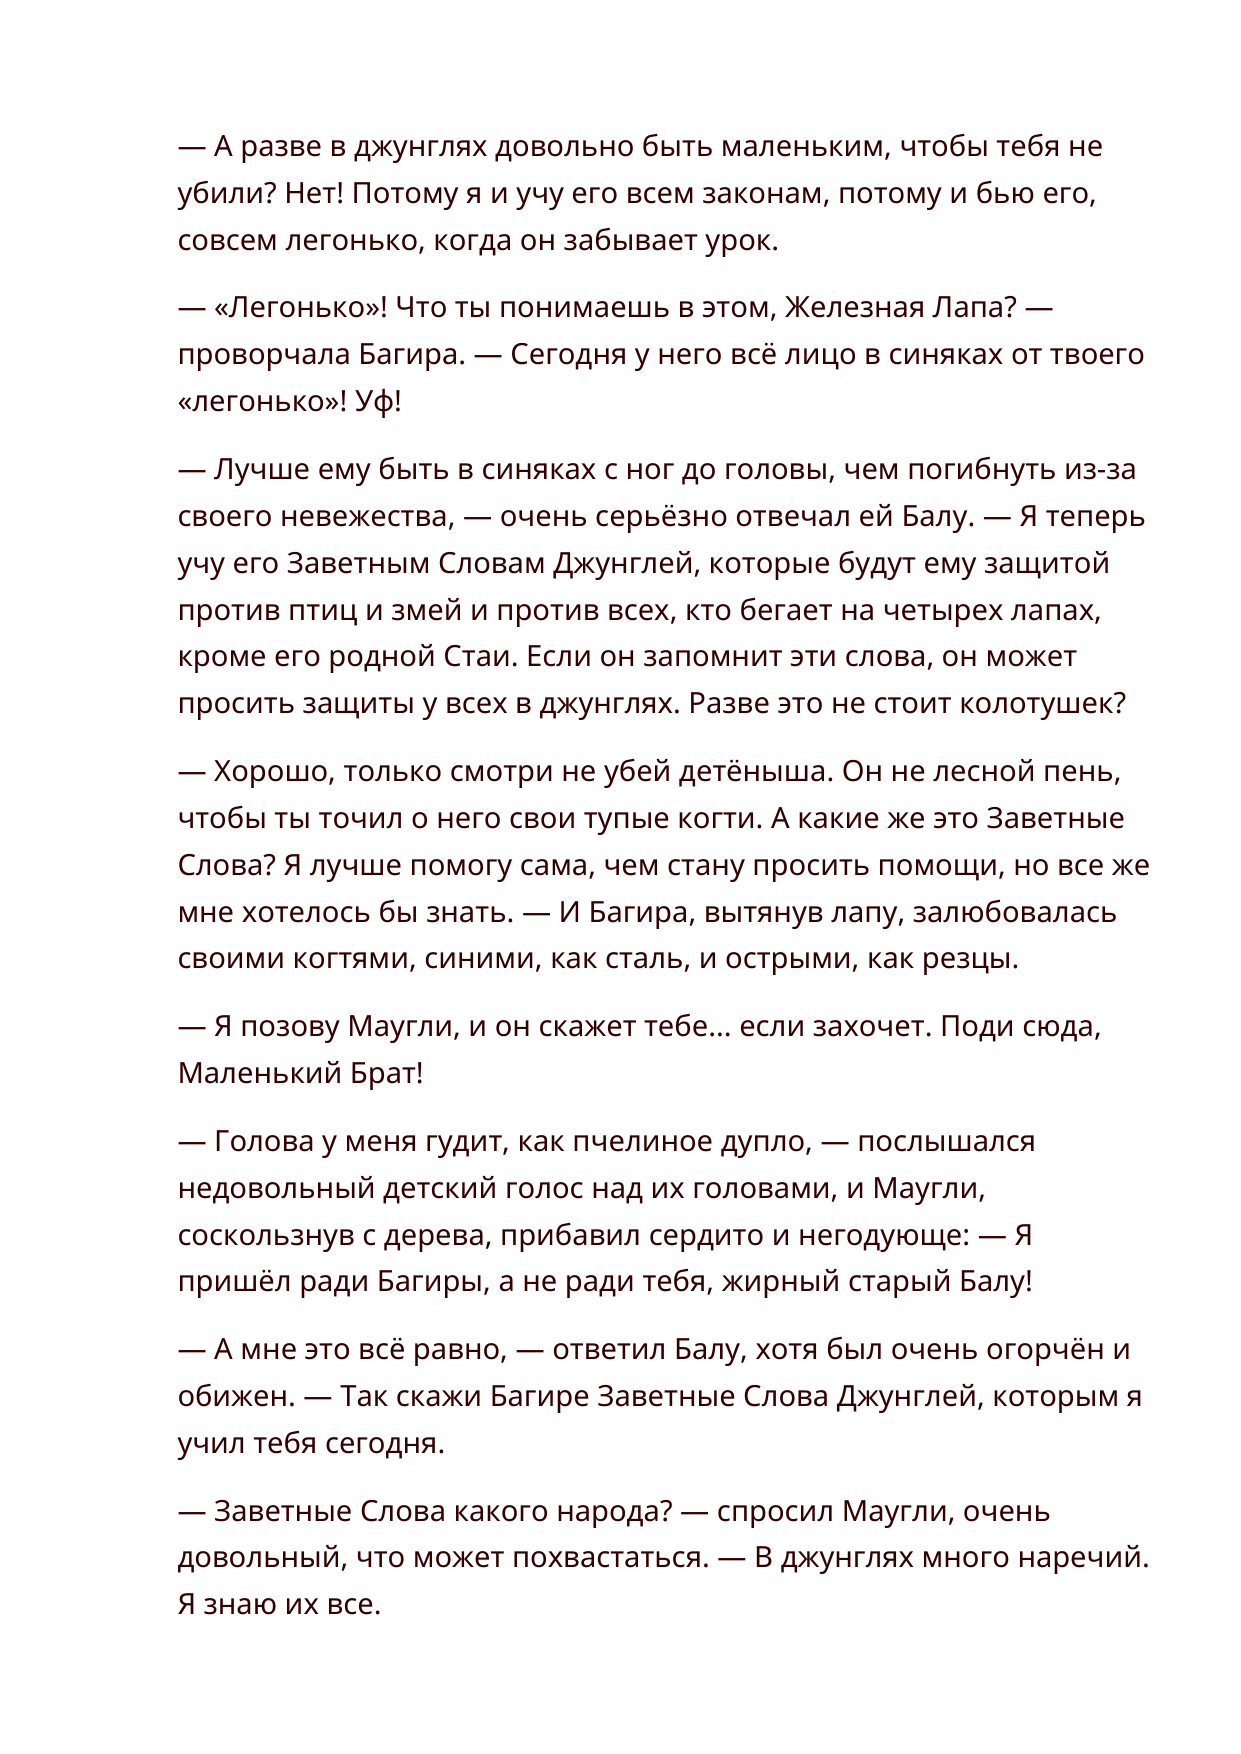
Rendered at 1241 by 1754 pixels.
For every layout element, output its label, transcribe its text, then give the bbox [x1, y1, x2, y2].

text — Хорошо, только смотри не убей детёныша. Он не лесной пень, чтобы ты точил о него свои тупые когти. А какие же это Заветные Слова? Я лучше помогу сама, чем стану просить помощи, но все же мне хотелось бы знать. — И Багира, вытянув лапу, залюбовалась своими когтями, синими, как сталь, и острыми, как резцы. [177, 743, 1152, 977]
text — А мне это всё равно, — ответил Балу, хотя был очень огорчён и обижен. — Так скажи Багире Заветные Слова Джунглей, которым я учил тебя сегодня. [177, 1321, 1152, 1462]
text — А разве в джунглях довольно быть маленьким, чтобы тебя не убили? Нет! Потому я и учу его всем законам, потому и бью его, совсем легонько, когда он забывает урок. [177, 118, 1152, 259]
text — Я позову Маугли, и он скажет тебе... если захочет. Поди сюда, Маленький Брат! [177, 998, 1152, 1092]
text — Лучше ему быть в синяках с ног до головы, чем погибнуть из-за своего невежества, — очень серьёзно отвечал ей Балу. — Я теперь учу его Заветным Словам Джунглей, которые будут ему защитой против птиц и змей и против всех, кто бегает на четырех лапах, кроме его родной Стаи. Если он запомнит эти слова, он может просить защиты у всех в джунглях. Разве это не стоит колотушек? [177, 441, 1152, 722]
text — Голова у меня гудит, как пчелиное дупло, — послышался недовольный детский голос над их головами, и Маугли, соскользнув с дерева, прибавил сердито и негодующе: — Я пришёл ради Багиры, а не ради тебя, жирный старый Балу! [177, 1113, 1152, 1300]
text — «Легонько»! Что ты понимаешь в этом, Железная Лапа? — проворчала Багира. — Сегодня у него всё лицо в синяках от твоего «легонько»! Уф! [177, 279, 1152, 420]
text — Заветные Слова какого народа? — спросил Маугли, очень довольный, что может похвастаться. — В джунглях много наречий. Я знаю их все. [177, 1483, 1152, 1623]
